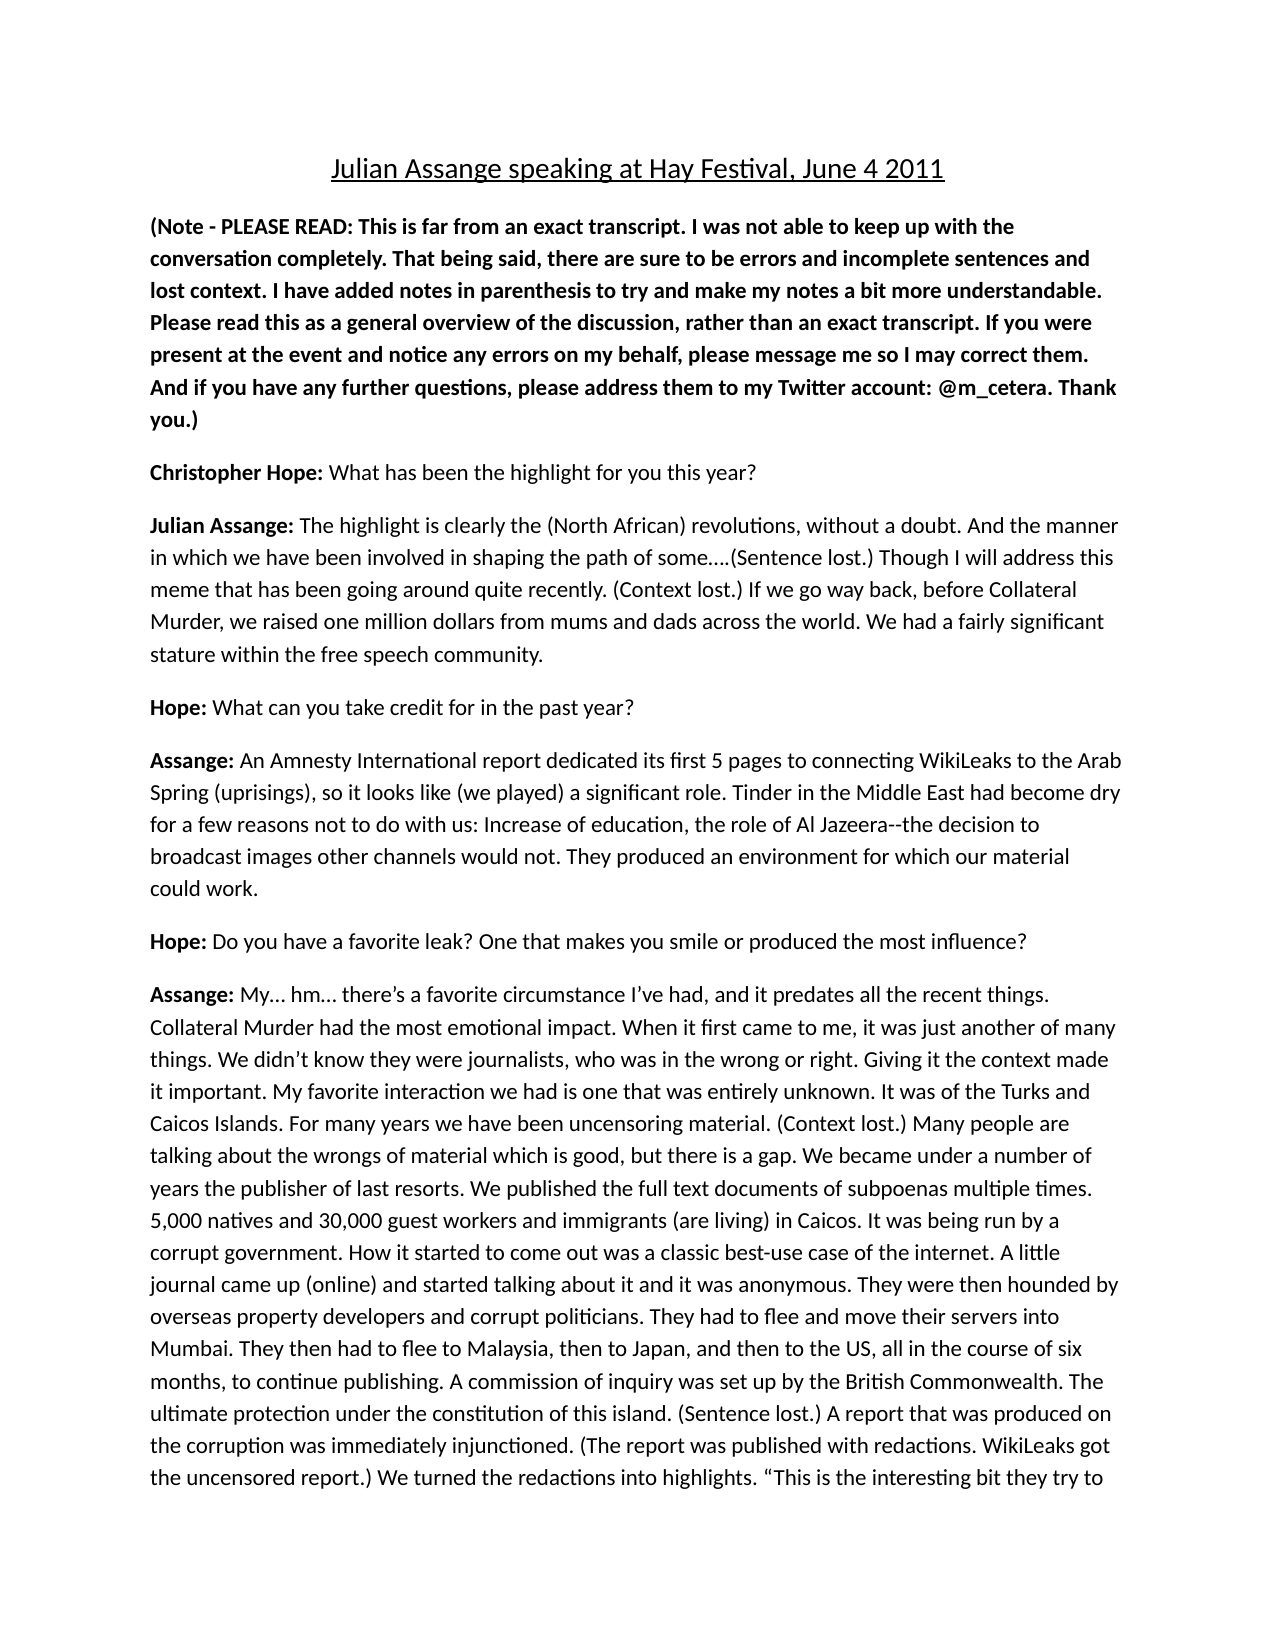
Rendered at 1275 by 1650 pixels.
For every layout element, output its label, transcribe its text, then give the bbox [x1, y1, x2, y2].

text Assange: My… hm… there’s a favorite circumstance I’ve had, and it predates all the recent things. Collateral Murder had the most emotional impact. When it first came to me, it was just another of many things. We didn’t know they were journalists, who was in the wrong or right. Giving it the context made it important. My favorite interaction we had is one that was entirely unknown. It was of the Turks and Caicos Islands. For many years we have been uncensoring material. (Context lost.) Many people are talking about the wrongs of material which is good, but there is a gap. We became under a number of years the publisher of last resorts. We published the full text documents of subpoenas multiple times. 5,000 natives and 30,000 guest workers and immigrants (are living) in Caicos. It was being run by a corrupt government. How it started to come out was a classic best-use case of the internet. A little journal came up (online) and started talking about it and it was anonymous. They were then hounded by overseas property developers and corrupt politicians. They had to flee and move their servers into Mumbai. They then had to flee to Malaysia, then to Japan, and then to the US, all in the course of six months, to continue publishing. A commission of inquiry was set up by the British Commonwealth. The ultimate protection under the constitution of this island. (Sentence lost.) A report that was produced on the corruption was immediately injunctioned. (The report was published with redactions. WikiLeaks got the uncensored report.) We turned the redactions into highlights. “This is the interesting bit they try to [150, 981, 1125, 1491]
text Julian Assange speaking at Hay Festival, June 4 2011 [150, 150, 1125, 186]
text Assange: An Amnesty International report dedicated its first 5 pages to connecting WikiLeaks to the Arab Spring (uprisings), so it looks like (we played) a significant role. Tinder in the Middle East had become dry for a few reasons not to do with us: Increase of education, the role of Al Jazeera--the decision to broadcast images other channels would not. They produced an environment for which our material could work. [150, 746, 1125, 902]
text Hope: What can you take credit for in the past year? [150, 693, 1125, 721]
text Hope: Do you have a favorite leak? One that makes you smile or produced the most influence? [150, 927, 1125, 956]
text Julian Assange: The highlight is clearly the (North African) revolutions, without a doubt. And the manner in which we have been involved in shaping the path of some….(Sentence lost.) Though I will address this meme that has been going around quite recently. (Context lost.) If we go way back, before Collateral Murder, we raised one million dollars from mums and dads across the world. We had a fairly significant stature within the free speech community. [150, 511, 1125, 668]
text (Note - PLEASE READ: This is far from an exact transcript. I was not able to keep up with the conversation completely. That being said, there are sure to be errors and incomplete sentences and lost context. I have added notes in parenthesis to try and make my notes a bit more understandable. Please read this as a general overview of the discussion, rather than an exact transcript. If you were present at the event and notice any errors on my behalf, please message me so I may correct them. And if you have any further questions, please address them to my Twitter account: @m_cetera. Thank you.) [150, 212, 1125, 433]
text Christopher Hope: What has been the highlight for you this year? [150, 458, 1125, 486]
